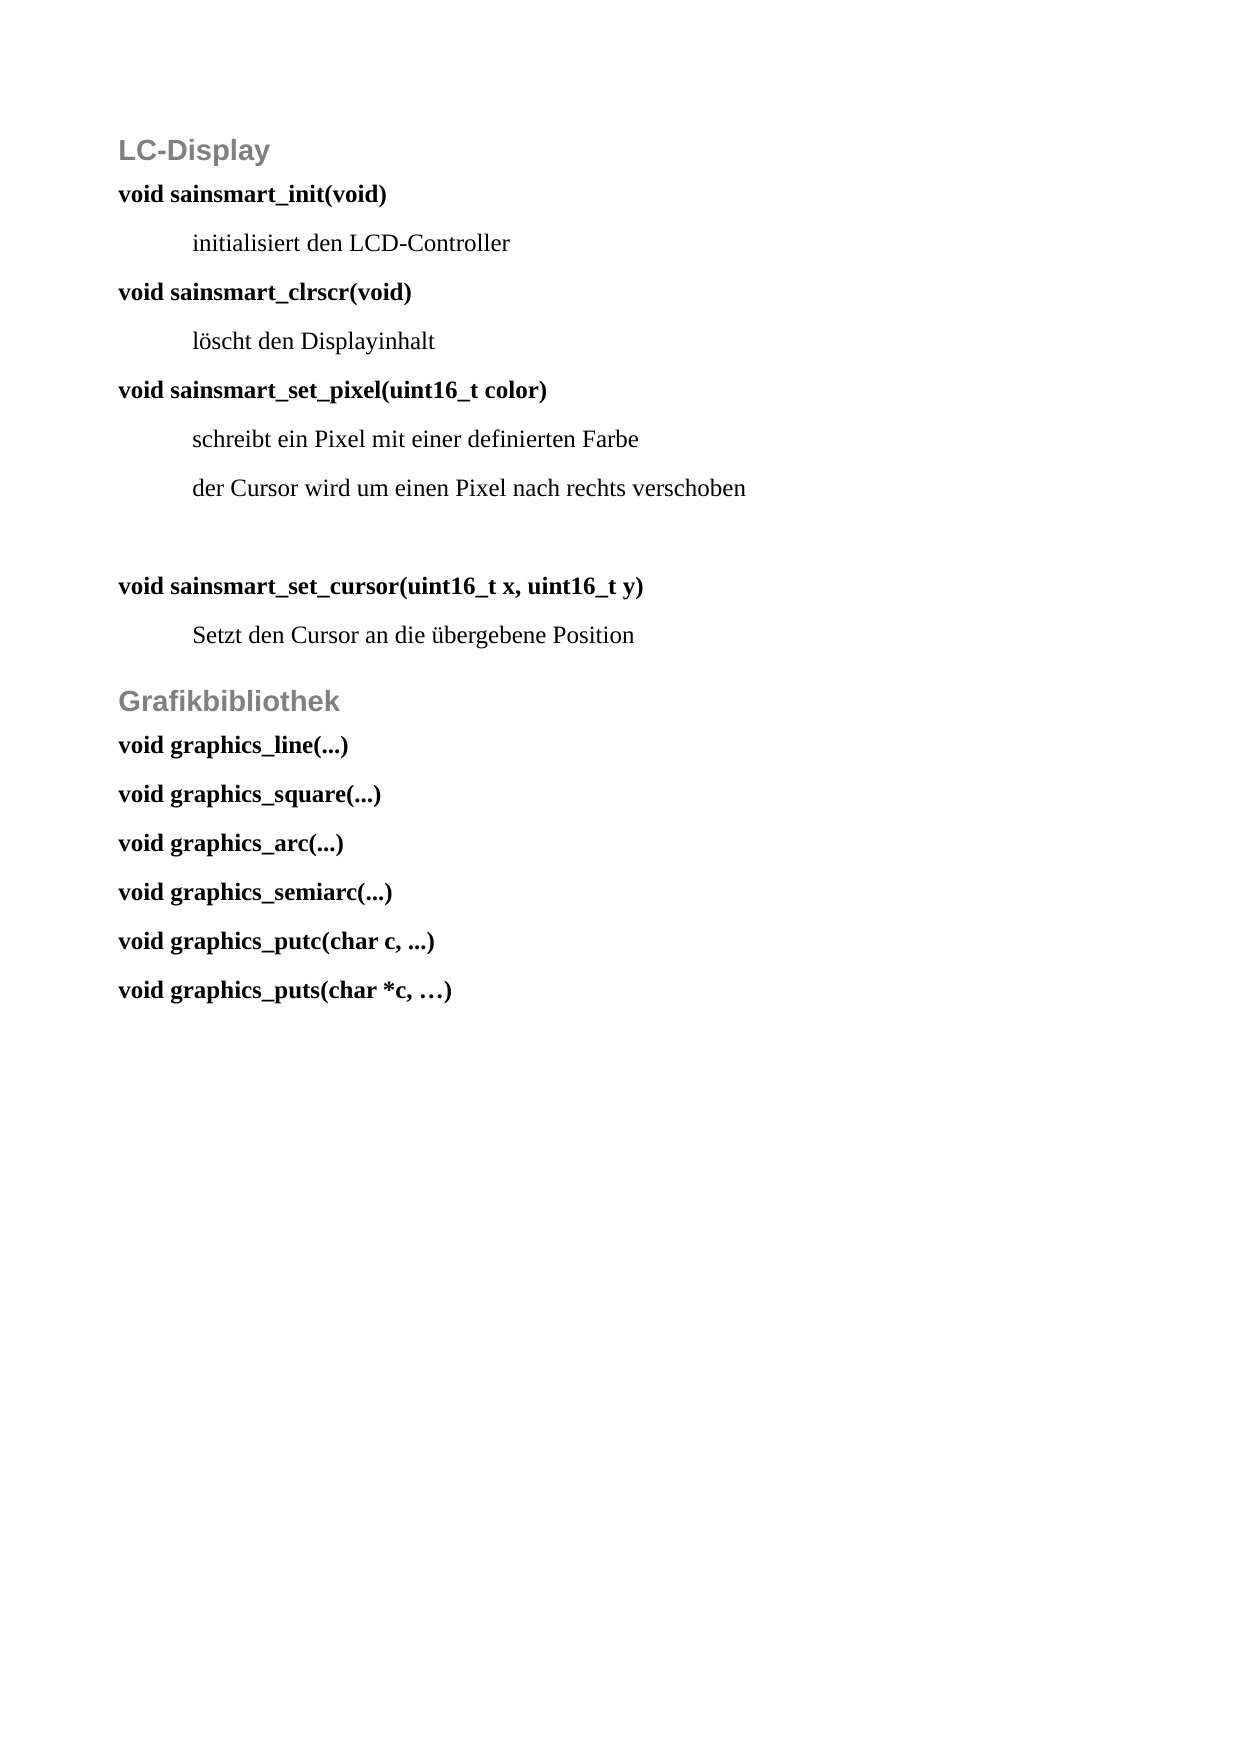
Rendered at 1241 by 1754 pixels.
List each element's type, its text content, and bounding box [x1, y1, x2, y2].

text void graphics_arc(...) [118, 828, 1122, 857]
text void sainsmart_clrscr(void) [118, 277, 1122, 306]
text der Cursor wird um einen Pixel nach rechts verschoben [118, 473, 1122, 502]
text löscht den Displayinhalt [118, 326, 1122, 355]
text void sainsmart_set_pixel(uint16_t color) [118, 375, 1122, 404]
text void graphics_putc(char c, ...) [118, 926, 1122, 955]
text void sainsmart_init(void) [118, 179, 1122, 207]
text void graphics_square(...) [118, 779, 1122, 808]
subtitle LC-Display [118, 133, 1122, 166]
text void graphics_puts(char *c, …) [118, 975, 1122, 1004]
text Setzt den Cursor an die übergebene Position [118, 620, 1122, 649]
text schreibt ein Pixel mit einer definierten Farbe [118, 424, 1122, 453]
subtitle Grafikbibliothek [118, 684, 1122, 717]
text void sainsmart_set_cursor(uint16_t x, uint16_t y) [118, 571, 1122, 600]
text void graphics_semiarc(...) [118, 877, 1122, 906]
text initialisiert den LCD-Controller [118, 228, 1122, 257]
text void graphics_line(...) [118, 730, 1122, 759]
